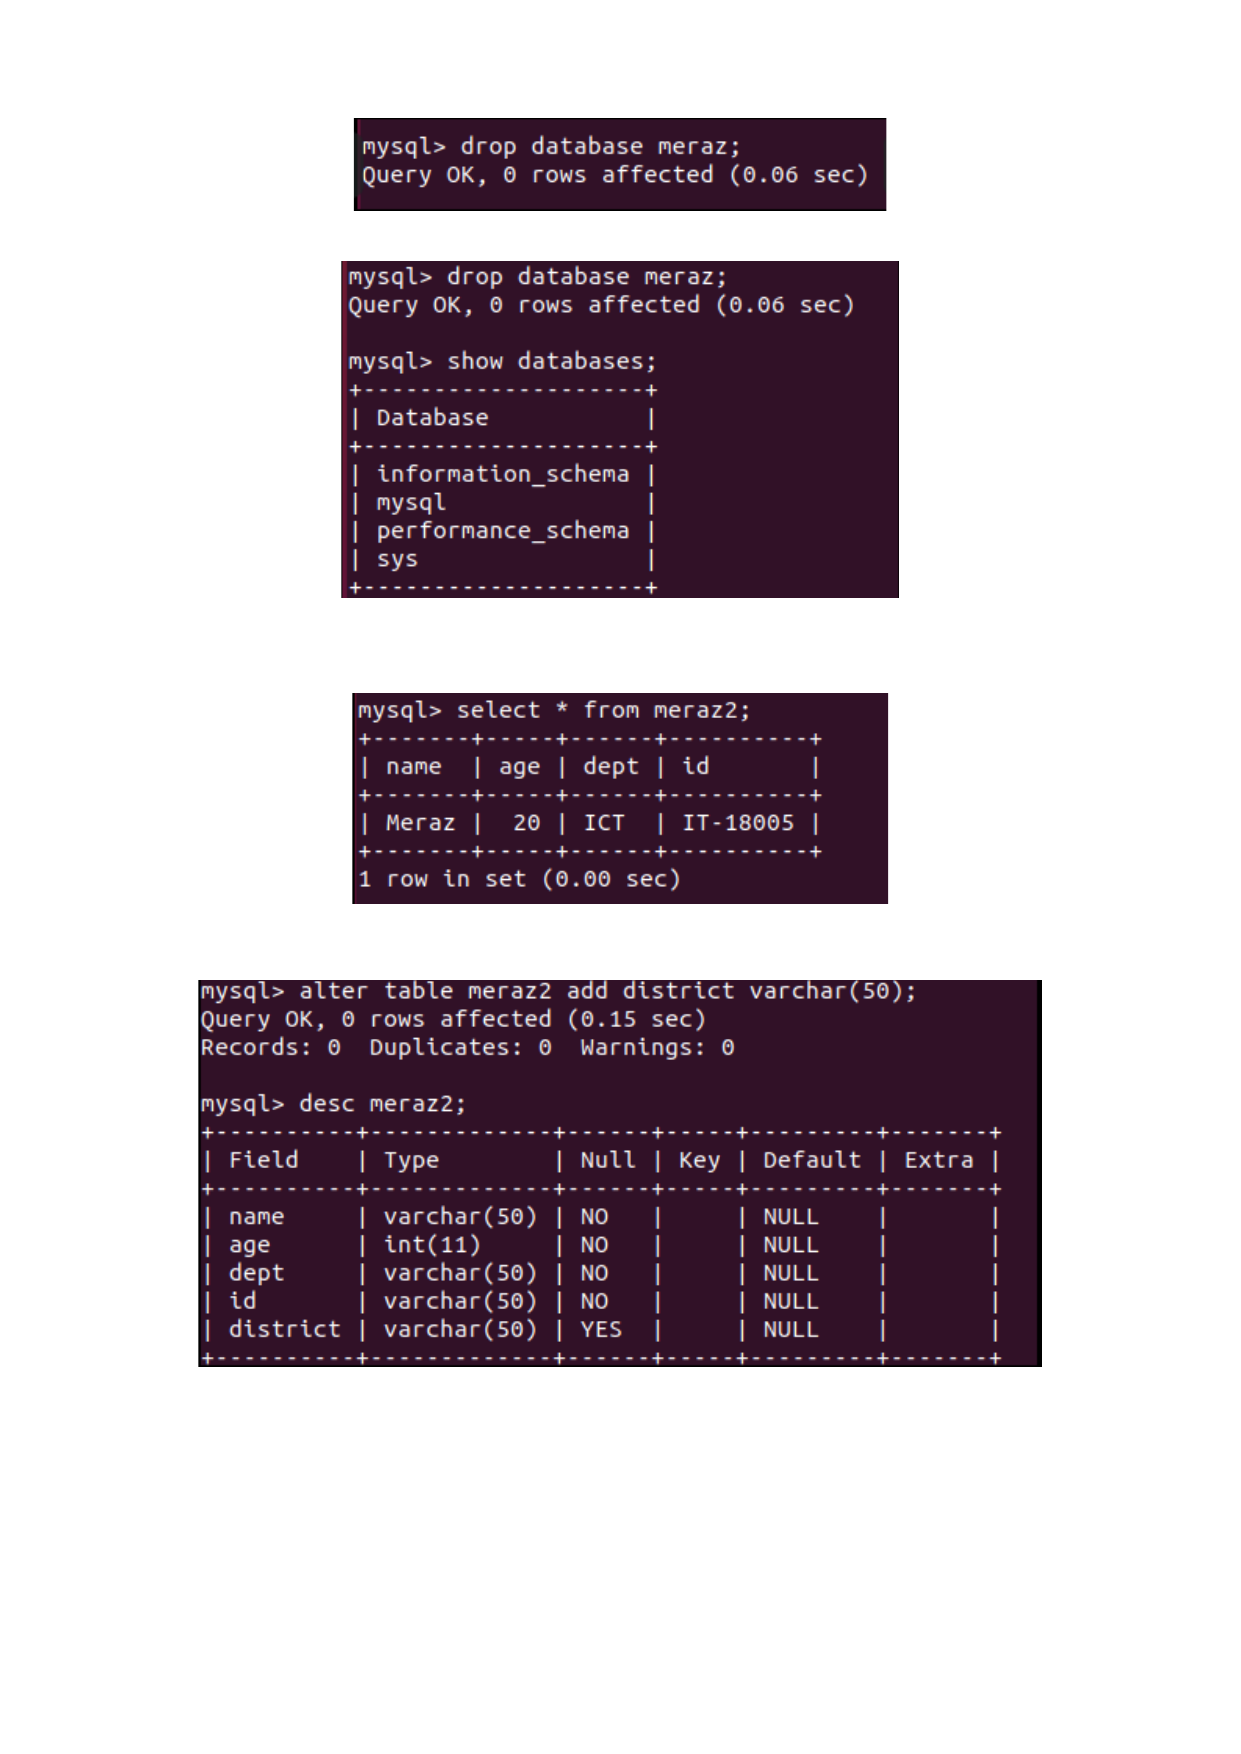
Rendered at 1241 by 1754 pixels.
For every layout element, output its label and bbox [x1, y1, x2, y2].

picture [353, 118, 887, 211]
picture [198, 980, 1042, 1367]
picture [352, 693, 889, 904]
picture [341, 261, 899, 598]
